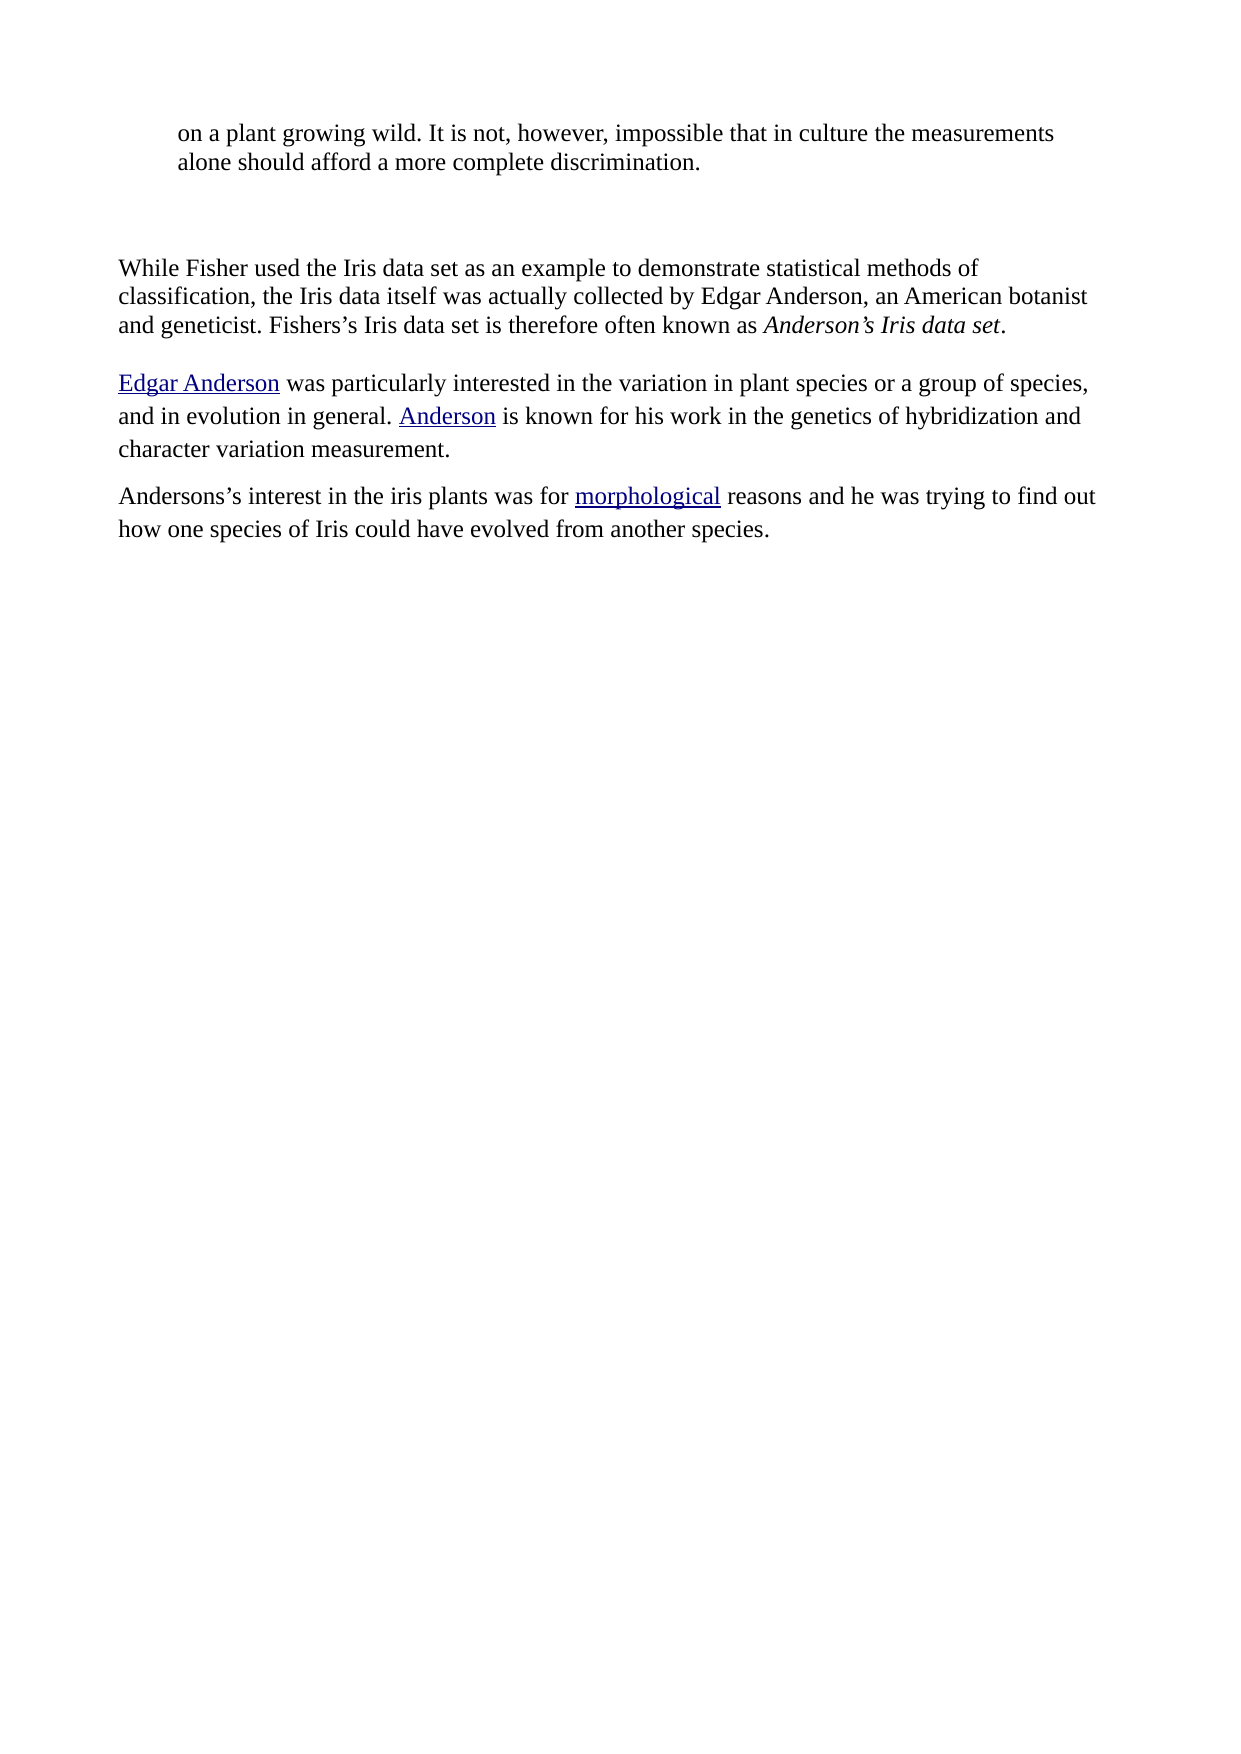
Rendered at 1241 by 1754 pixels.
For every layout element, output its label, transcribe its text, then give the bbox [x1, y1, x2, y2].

text While Fisher used the Iris data set as an example to demonstrate statistical methods of classification, the Iris data itself was actually collected by Edgar Anderson, an American botanist and geneticist. Fishers’s Iris data set is therefore often known as Anderson’s Iris data set. [118, 253, 1122, 339]
text Edgar Anderson was particularly interested in the variation in plant species or a group of species, and in evolution in general. Anderson is known for his work in the genetics of hybridization and character variation measurement. [118, 368, 1122, 462]
text on a plant growing wild. It is not, however, impossible that in culture the measurements alone should afford a more complete discrimination. [177, 118, 1063, 176]
text Andersons’s interest in the iris plants was for morphological reasons and he was trying to find out how one species of Iris could have evolved from another species. [118, 481, 1122, 543]
